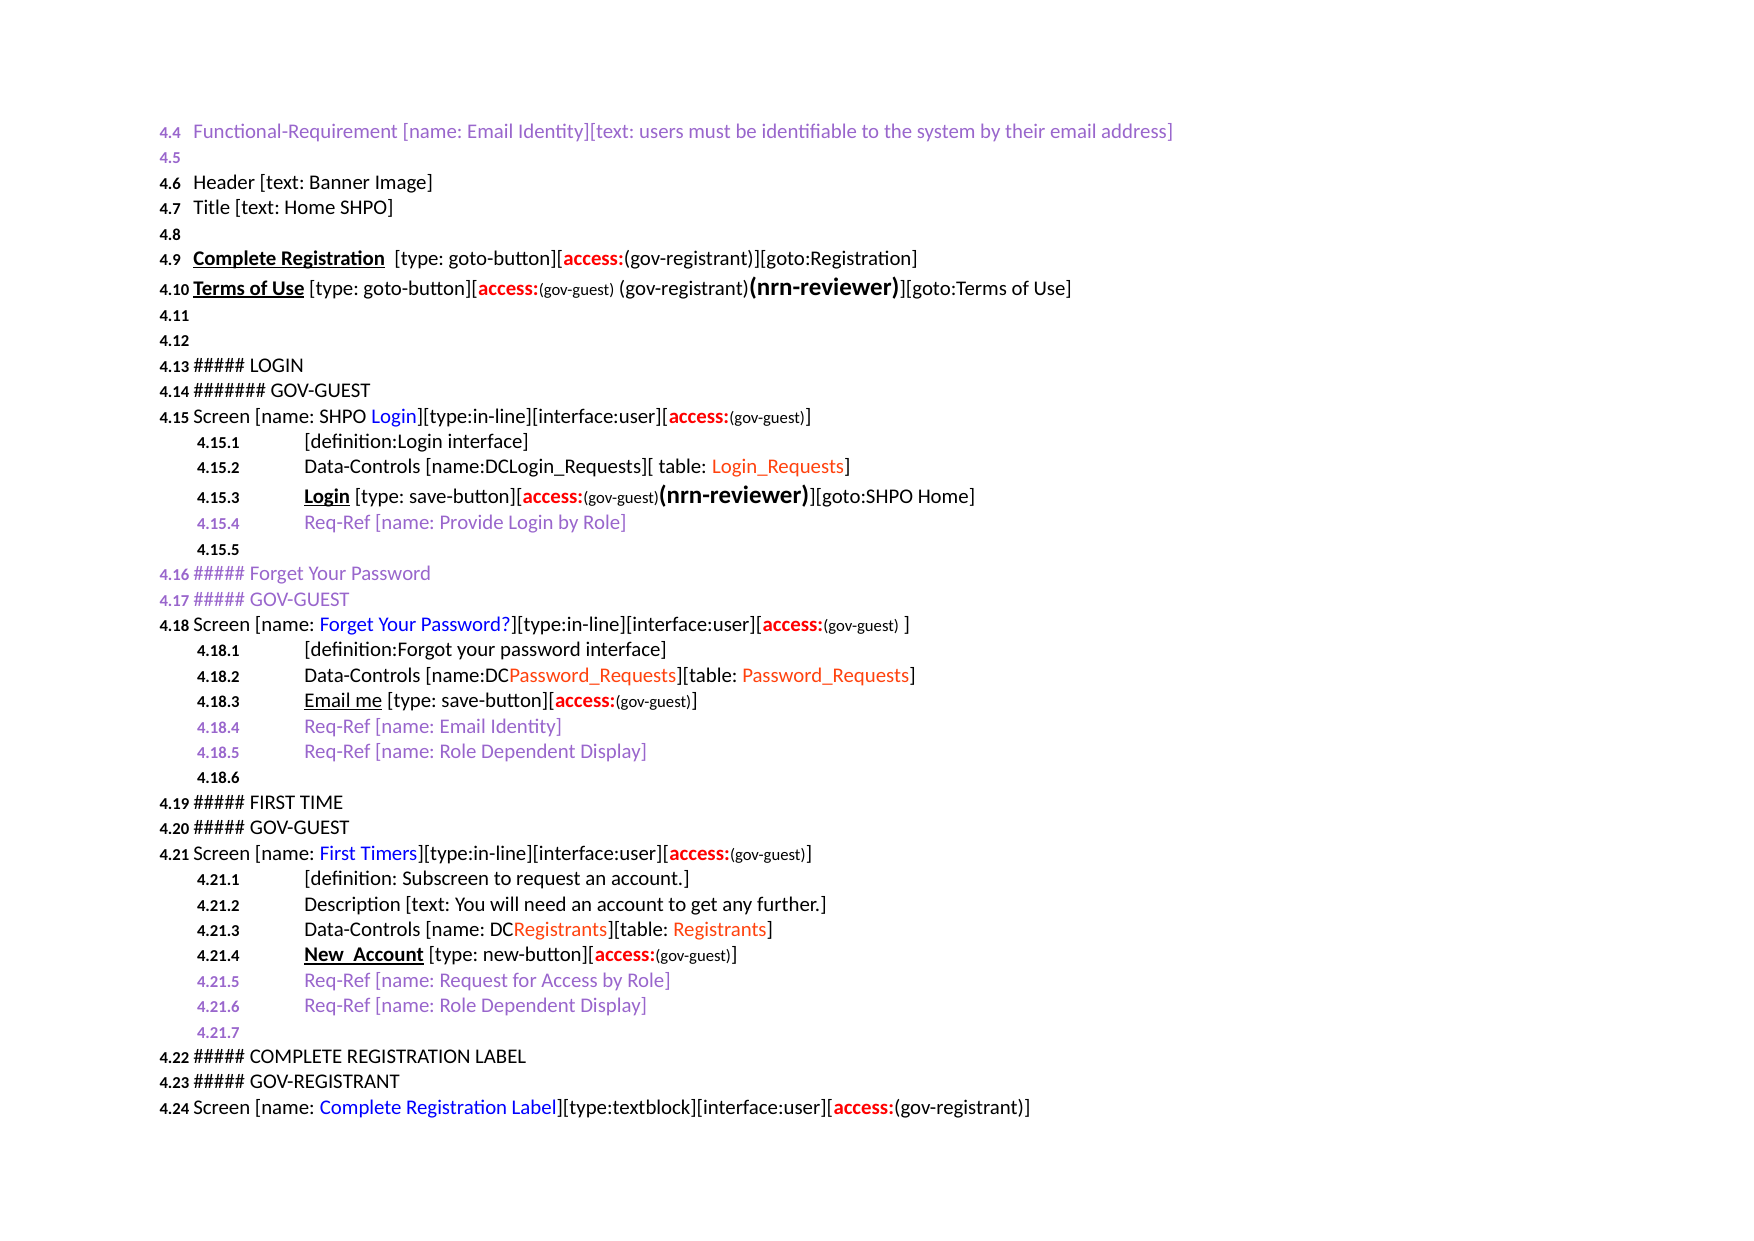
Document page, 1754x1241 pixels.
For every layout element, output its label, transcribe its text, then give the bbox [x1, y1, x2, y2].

list Req-Ref [name: Role Dependent Display] [193, 992, 1636, 1018]
list Req-Ref [name: Role Dependent Display] [193, 738, 1636, 764]
list Data-Controls [name:DCLogin_Requests][ table: Login_Requests] [193, 454, 1636, 479]
list ##### GOV-GUEST [156, 814, 1636, 840]
list [definition: Subscreen to request an account.] [193, 865, 1636, 891]
list Description [text: You will need an account to get any further.] [193, 891, 1636, 916]
list Req-Ref [name: Provide Login by Role] [193, 509, 1636, 535]
list Functional-Requirement [name: Email Identity][text: users must be identifiable to the system by their email address] [156, 118, 1636, 143]
list ##### COMPLETE REGISTRATION LABEL [156, 1043, 1636, 1069]
list Screen [name: SHPO Login][type:in-line][interface:user][access:(gov-guest)] [156, 403, 1636, 428]
list New Account [type: new-button][access:(gov-guest)] [193, 942, 1636, 967]
list Complete Registration [type: goto-button][access:(gov-registrant)][goto:Registration] [156, 245, 1636, 271]
list Req-Ref [name: Email Identity] [193, 713, 1636, 738]
list Header [text: Banner Image] [156, 169, 1636, 194]
list Req-Ref [name: Request for Access by Role] [193, 967, 1636, 992]
list Data-Controls [name:DCPassword_Requests][table: Password_Requests] [193, 662, 1636, 687]
list Terms of Use [type: goto-button][access:(gov-guest) (gov-registrant)(nrn-reviewer)][goto:Terms of Use] [156, 271, 1636, 301]
list Data-Controls [name: DCRegistrants][table: Registrants] [193, 916, 1636, 942]
list Screen [name: First Timers][type:in-line][interface:user][access:(gov-guest)] [156, 840, 1636, 865]
list [definition:Forgot your password interface] [193, 637, 1636, 662]
list Screen [name: Complete Registration Label][type:textblock][interface:user][access:(gov-registrant)] [156, 1094, 1636, 1119]
list [definition:Login interface] [193, 428, 1636, 454]
list Title [text: Home SHPO] [156, 194, 1636, 220]
list ##### GOV-REGISTRANT [156, 1069, 1636, 1094]
list Email me [type: save-button][access:(gov-guest)] [193, 687, 1636, 713]
list Login [type: save-button][access:(gov-guest)(nrn-reviewer)][goto:SHPO Home] [193, 479, 1636, 509]
list ##### FIRST TIME [156, 789, 1636, 814]
list ##### GOV-GUEST [156, 586, 1636, 611]
list Screen [name: Forget Your Password?][type:in-line][interface:user][access:(gov-guest) ] [156, 611, 1636, 637]
list ##### Forget Your Password [156, 560, 1636, 586]
list ##### LOGIN [156, 352, 1636, 377]
list ####### GOV-GUEST [156, 377, 1636, 403]
